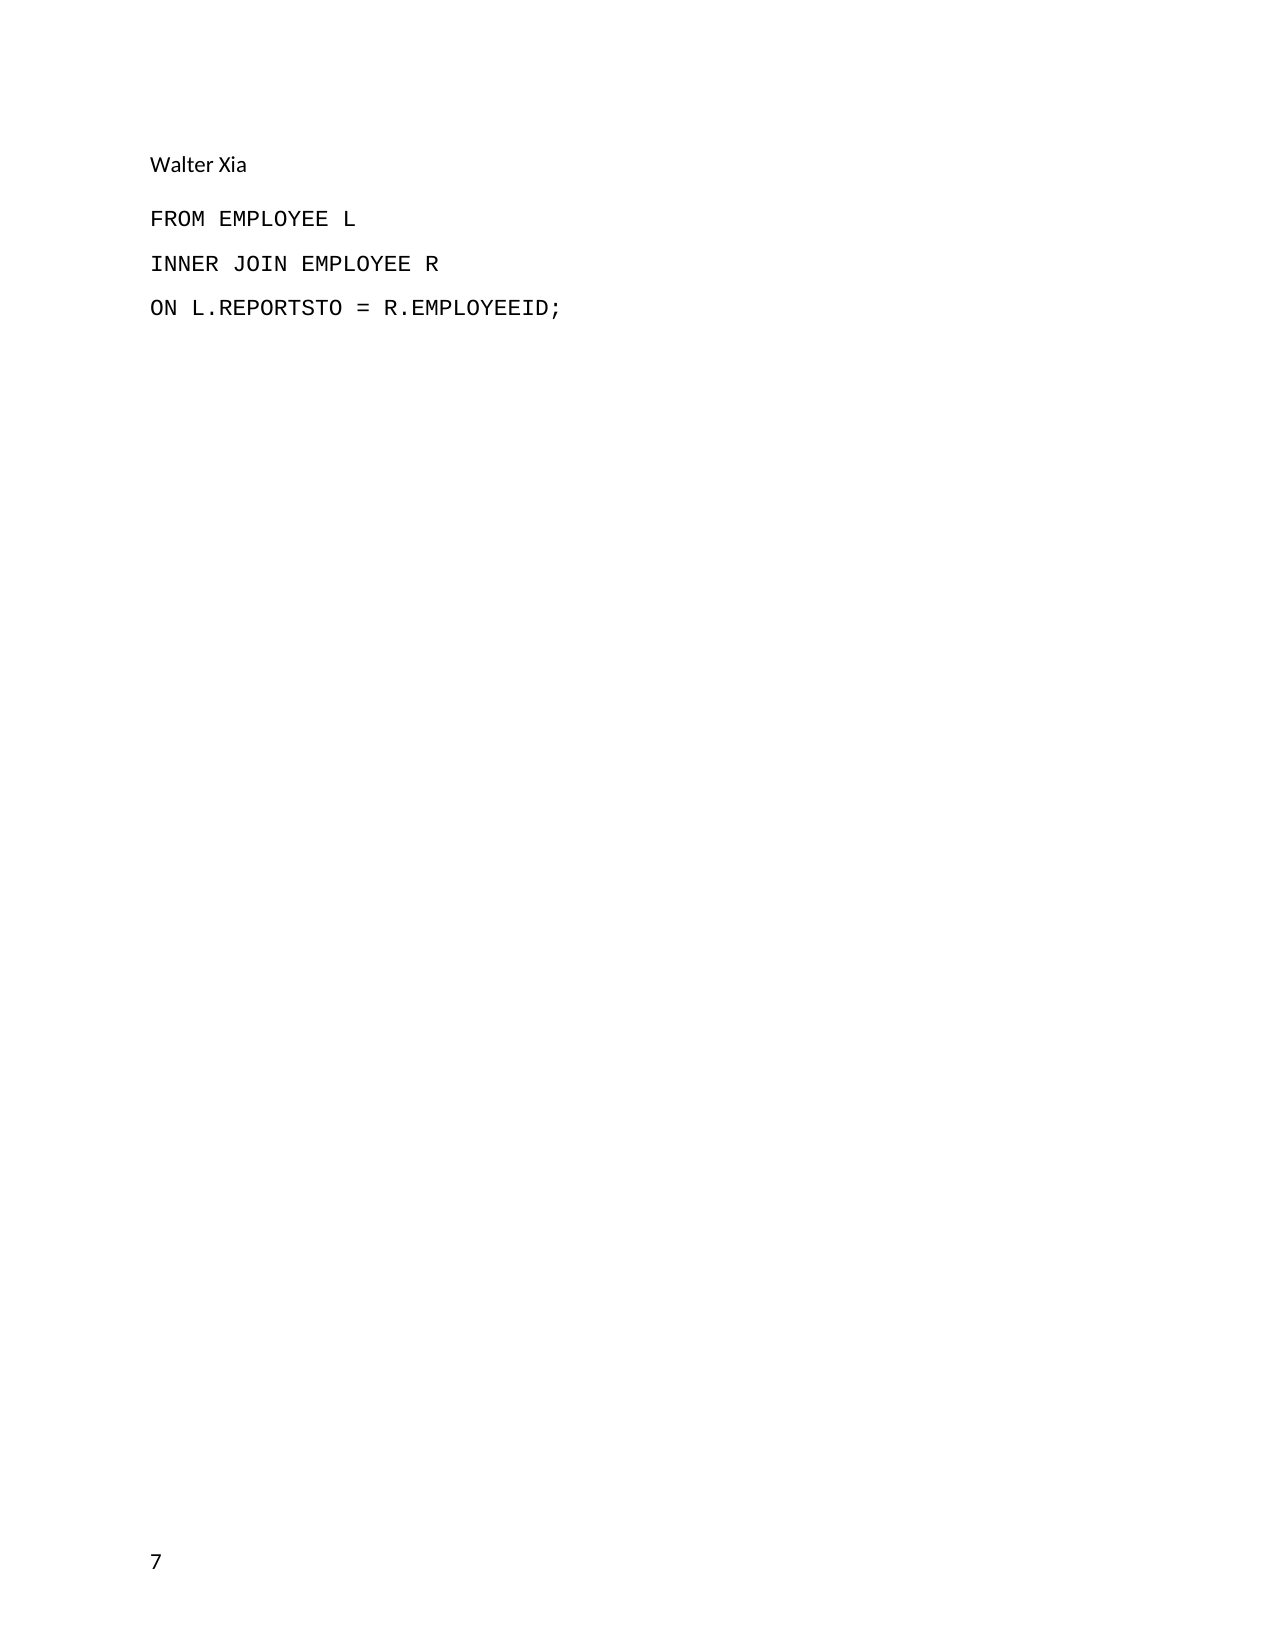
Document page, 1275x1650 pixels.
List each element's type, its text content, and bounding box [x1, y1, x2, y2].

text FROM EMPLOYEE L [150, 207, 1125, 233]
text INNER JOIN EMPLOYEE R [150, 252, 1125, 278]
text ON L.REPORTSTO = R.EMPLOYEEID; [150, 297, 1125, 323]
